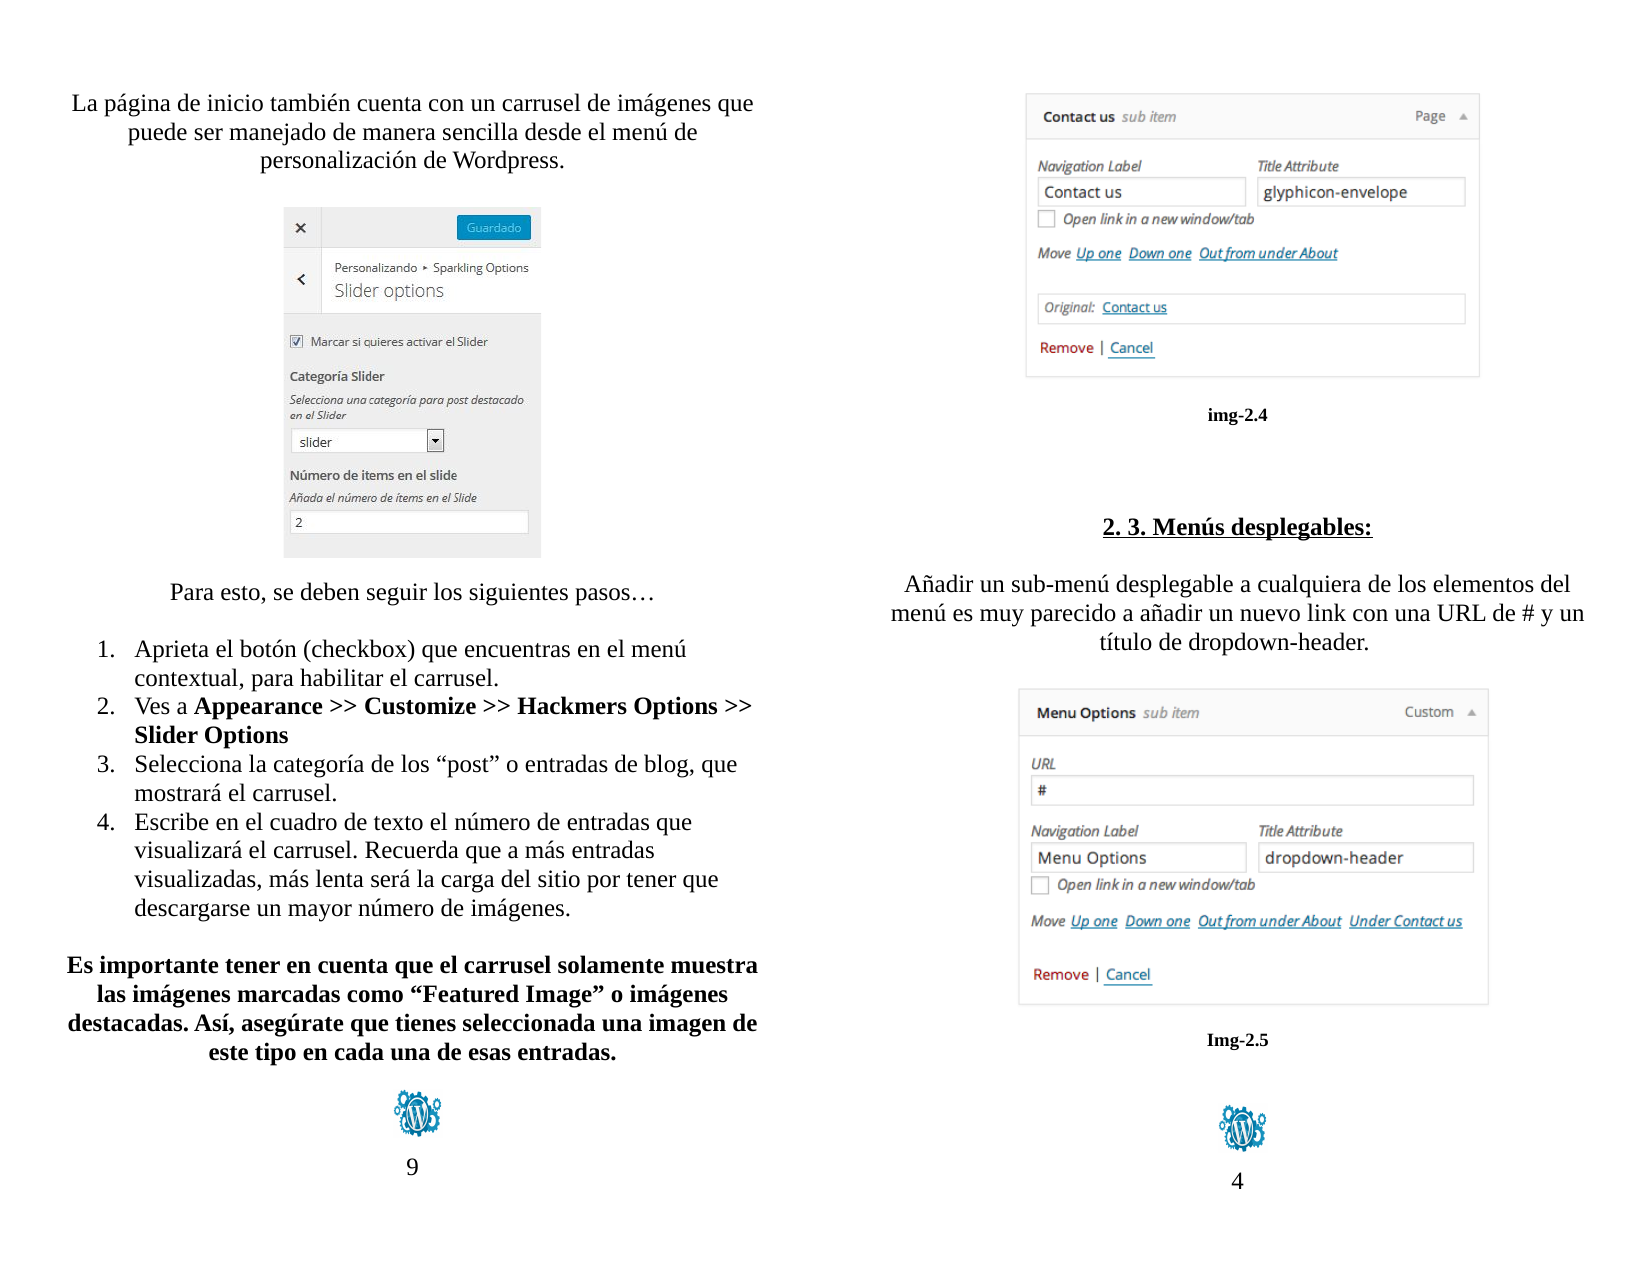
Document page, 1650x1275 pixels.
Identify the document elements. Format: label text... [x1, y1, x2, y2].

picture [1217, 1103, 1268, 1153]
text img-2.4 [884, 404, 1591, 426]
list Selecciona la categoría de los “post” o entradas de blog, que mostrará el carrusel. [97, 749, 766, 807]
picture [1006, 684, 1506, 1014]
picture [283, 207, 542, 558]
text 2. 3. Menús desplegables: [884, 512, 1591, 541]
list Aprieta el botón (checkbox) que encuentras en el menú contextual, para habilitar el carrusel. [97, 634, 766, 692]
list Ves a Appearance >> Customize >> Hackmers Options >> Slider Options [97, 692, 766, 749]
text 4 [884, 1166, 1591, 1195]
picture [1018, 90, 1491, 386]
text La página de inicio también cuenta con un carrusel de imágenes que puede ser manejado de manera sencilla desde el menú de personalización de Wordpress. [59, 88, 766, 174]
list Escribe en el cuadro de texto el número de entradas que visualizará el carrusel. Recuerda que a más entradas visualizadas, más lenta será la carga del sitio por tener que descargarse un mayor número de imágenes. [97, 807, 766, 922]
text Añadir un sub-menú desplegable a cualquiera de los elementos del menú es muy parecido a añadir un nuevo link con una URL de # y un título de dropdown-header. [884, 569, 1591, 656]
text Img-2.5 [884, 1029, 1591, 1051]
picture [392, 1089, 443, 1138]
text Es importante tener en cuenta que el carrusel solamente muestra las imágenes marcadas como “Featured Image” o imágenes destacadas. Así, asegúrate que tienes seleccionada una imagen de este tipo en cada una de esas entradas. [59, 950, 766, 1065]
text Para esto, se deben seguir los siguientes pasos… [59, 577, 766, 605]
text 9 [59, 1152, 766, 1180]
